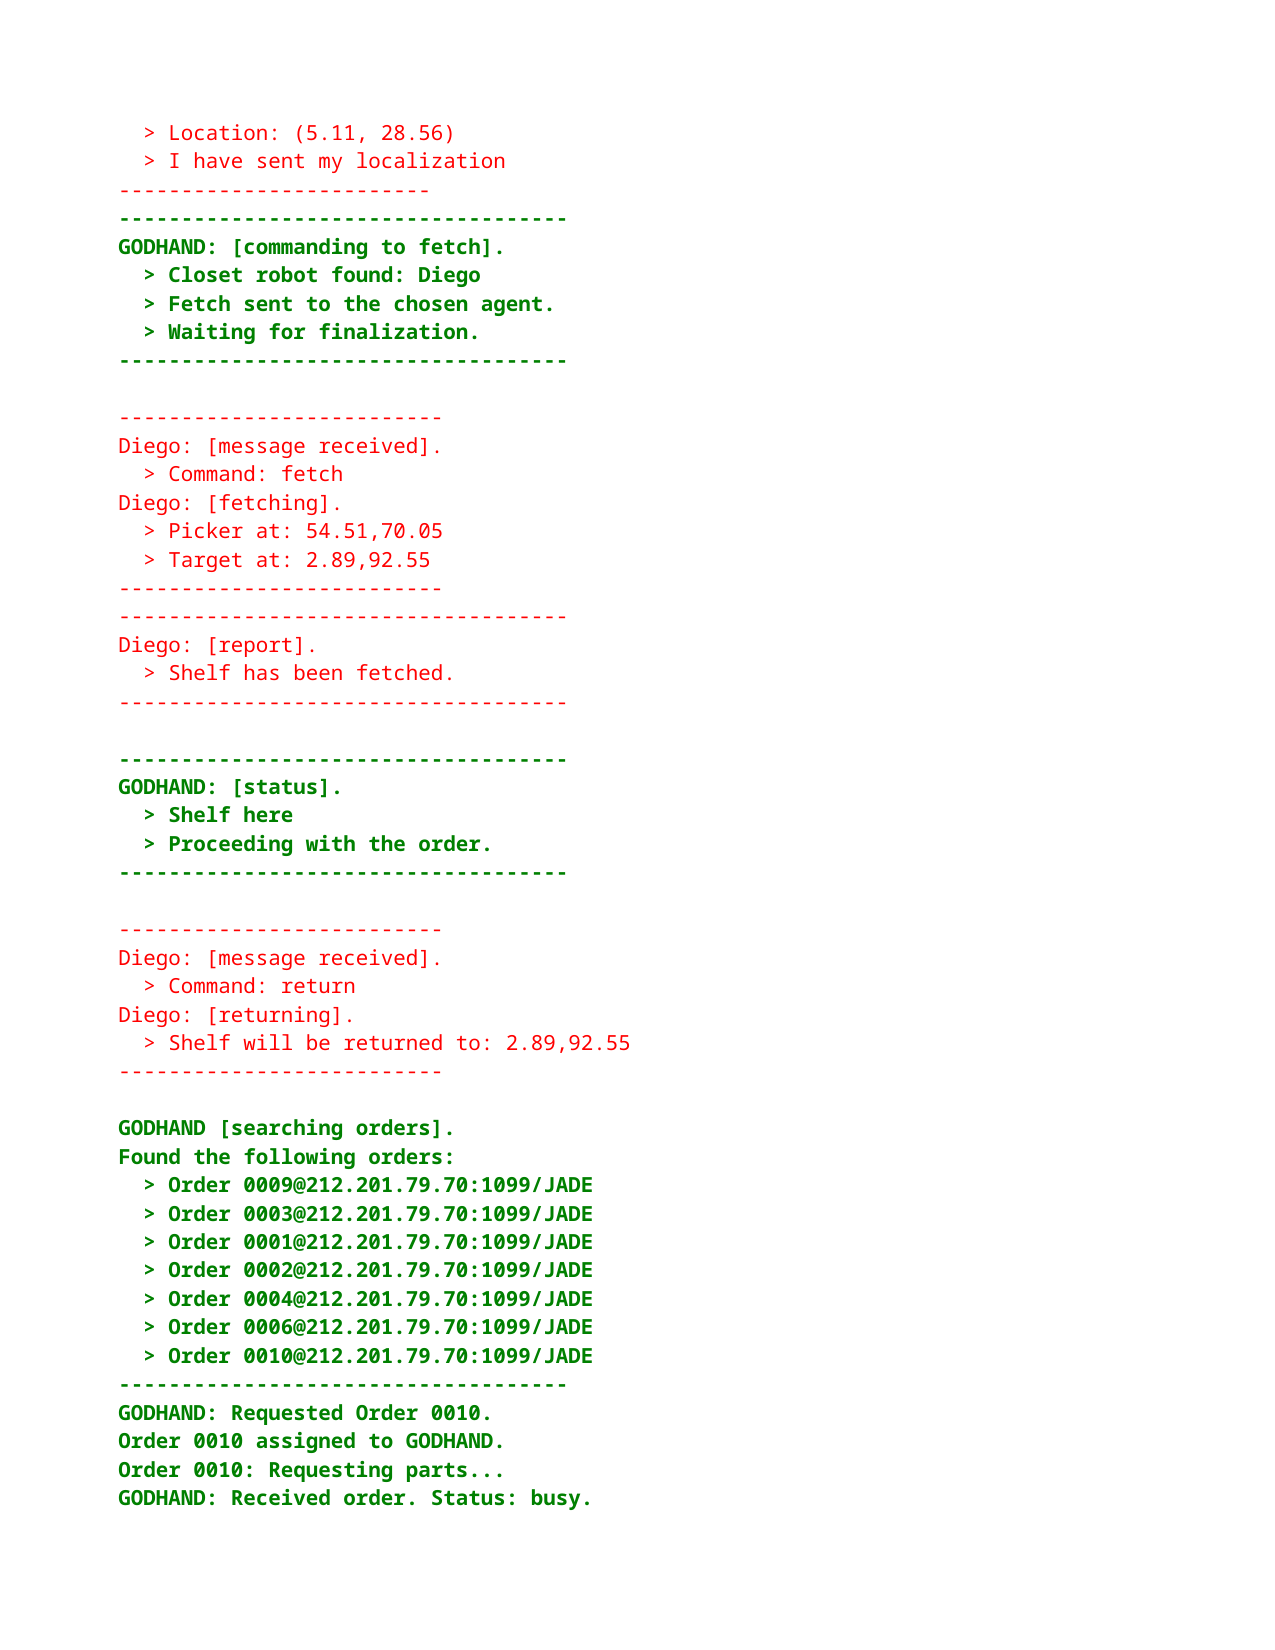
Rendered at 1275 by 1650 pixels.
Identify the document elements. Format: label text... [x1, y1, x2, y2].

text GODHAND: [commanding to fetch]. [118, 232, 1157, 260]
text > Picker at: 54.51,70.05 [118, 516, 1157, 545]
text Diego: [message received]. [118, 943, 1157, 971]
text Diego: [message received]. [118, 431, 1157, 459]
text -------------------------- [118, 914, 1157, 943]
text > Fetch sent to the chosen agent. [118, 289, 1157, 317]
text > Order 0002@212.201.79.70:1099/JADE [118, 1256, 1157, 1284]
text -------------------------- [118, 1057, 1157, 1085]
text > Waiting for finalization. [118, 317, 1157, 346]
text Order 0010 assigned to GODHAND. [118, 1426, 1157, 1455]
text Found the following orders: [118, 1142, 1157, 1170]
text ------------------------------------ [118, 1369, 1157, 1398]
text > Order 0006@212.201.79.70:1099/JADE [118, 1312, 1157, 1341]
text Diego: [report]. [118, 630, 1157, 658]
text -------------------------- [118, 573, 1157, 602]
text -------------------------- [118, 402, 1157, 431]
text > Order 0001@212.201.79.70:1099/JADE [118, 1227, 1157, 1256]
text > Order 0009@212.201.79.70:1099/JADE [118, 1170, 1157, 1199]
text ------------------------------------ [118, 744, 1157, 772]
text > Shelf here [118, 801, 1157, 829]
text GODHAND: Requested Order 0010. [118, 1398, 1157, 1426]
text > Shelf has been fetched. [118, 658, 1157, 687]
text ------------------------------------ [118, 346, 1157, 374]
text > I have sent my localization [118, 147, 1157, 175]
text Diego: [returning]. [118, 1000, 1157, 1028]
text > Command: fetch [118, 459, 1157, 488]
text ------------------------- [118, 175, 1157, 203]
text ------------------------------------ [118, 857, 1157, 886]
text Order 0010: Requesting parts... [118, 1455, 1157, 1483]
text ------------------------------------ [118, 687, 1157, 715]
text > Location: (5.11, 28.56) [118, 118, 1157, 147]
text > Order 0010@212.201.79.70:1099/JADE [118, 1341, 1157, 1369]
text > Proceeding with the order. [118, 829, 1157, 857]
text GODHAND [searching orders]. [118, 1113, 1157, 1142]
text > Order 0003@212.201.79.70:1099/JADE [118, 1199, 1157, 1227]
text ------------------------------------ [118, 602, 1157, 630]
text GODHAND: [status]. [118, 772, 1157, 801]
text > Command: return [118, 971, 1157, 1000]
text Diego: [fetching]. [118, 488, 1157, 516]
text > Shelf will be returned to: 2.89,92.55 [118, 1028, 1157, 1057]
text > Closet robot found: Diego [118, 260, 1157, 289]
text > Target at: 2.89,92.55 [118, 545, 1157, 573]
text GODHAND: Received order. Status: busy. [118, 1483, 1157, 1512]
text > Order 0004@212.201.79.70:1099/JADE [118, 1284, 1157, 1312]
text ------------------------------------ [118, 203, 1157, 232]
